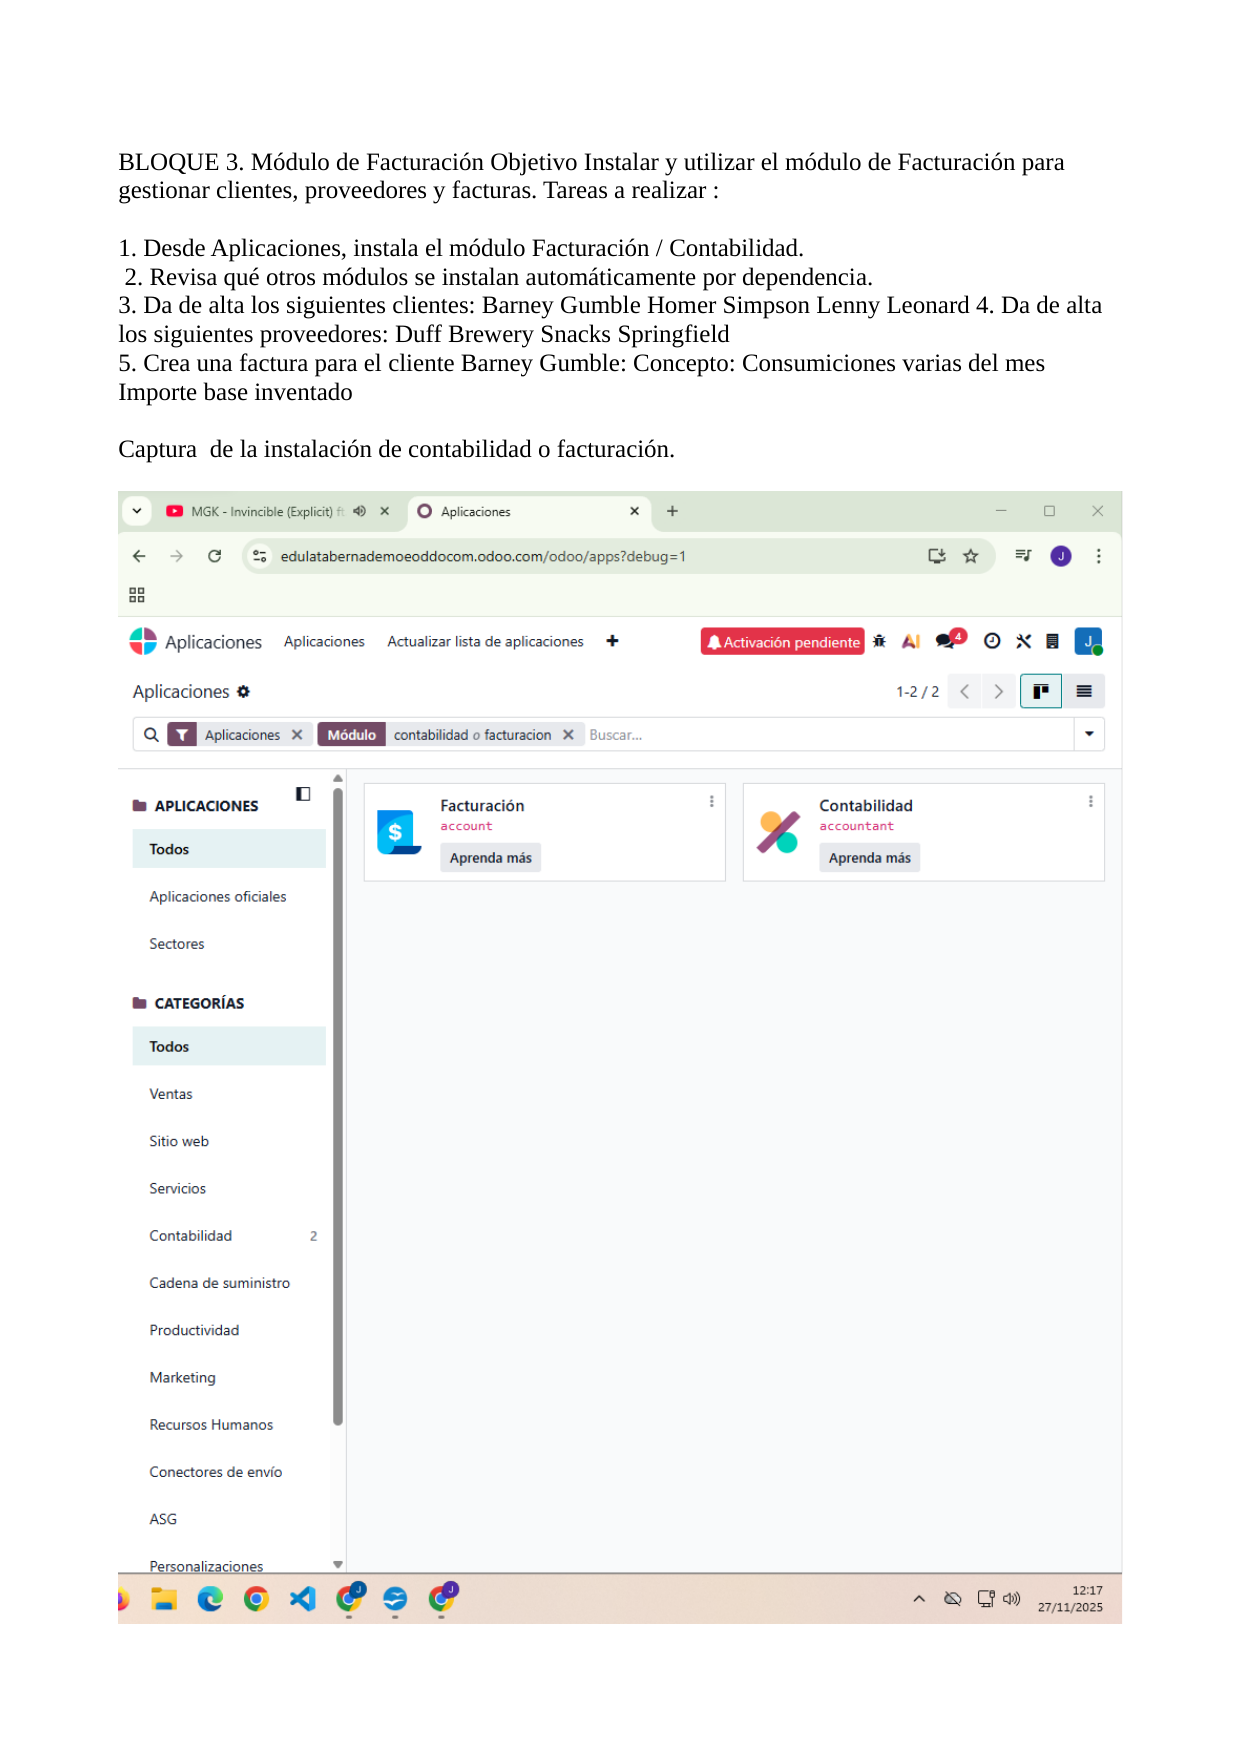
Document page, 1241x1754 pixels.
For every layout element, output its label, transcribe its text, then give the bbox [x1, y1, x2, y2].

text 1. Desde Aplicaciones, instala el módulo Facturación / Contabilidad. [118, 233, 1122, 262]
picture [118, 491, 1123, 1624]
text 3. Da de alta los siguientes clientes: Barney Gumble Homer Simpson Lenny Leonard 4. Da de alta los siguientes proveedores: Duff Brewery Snacks Springfield [118, 291, 1122, 348]
text BLOQUE 3. Módulo de Facturación Objetivo Instalar y utilizar el módulo de Facturación para gestionar clientes, proveedores y facturas. Tareas a realizar : [118, 147, 1122, 204]
text Captura de la instalación de contabilidad o facturación. [118, 434, 1122, 463]
text 5. Crea una factura para el cliente Barney Gumble: Concepto: Consumiciones varias del mes Importe base inventado [118, 348, 1122, 406]
text 2. Revisa qué otros módulos se instalan automáticamente por dependencia. [118, 262, 1122, 291]
